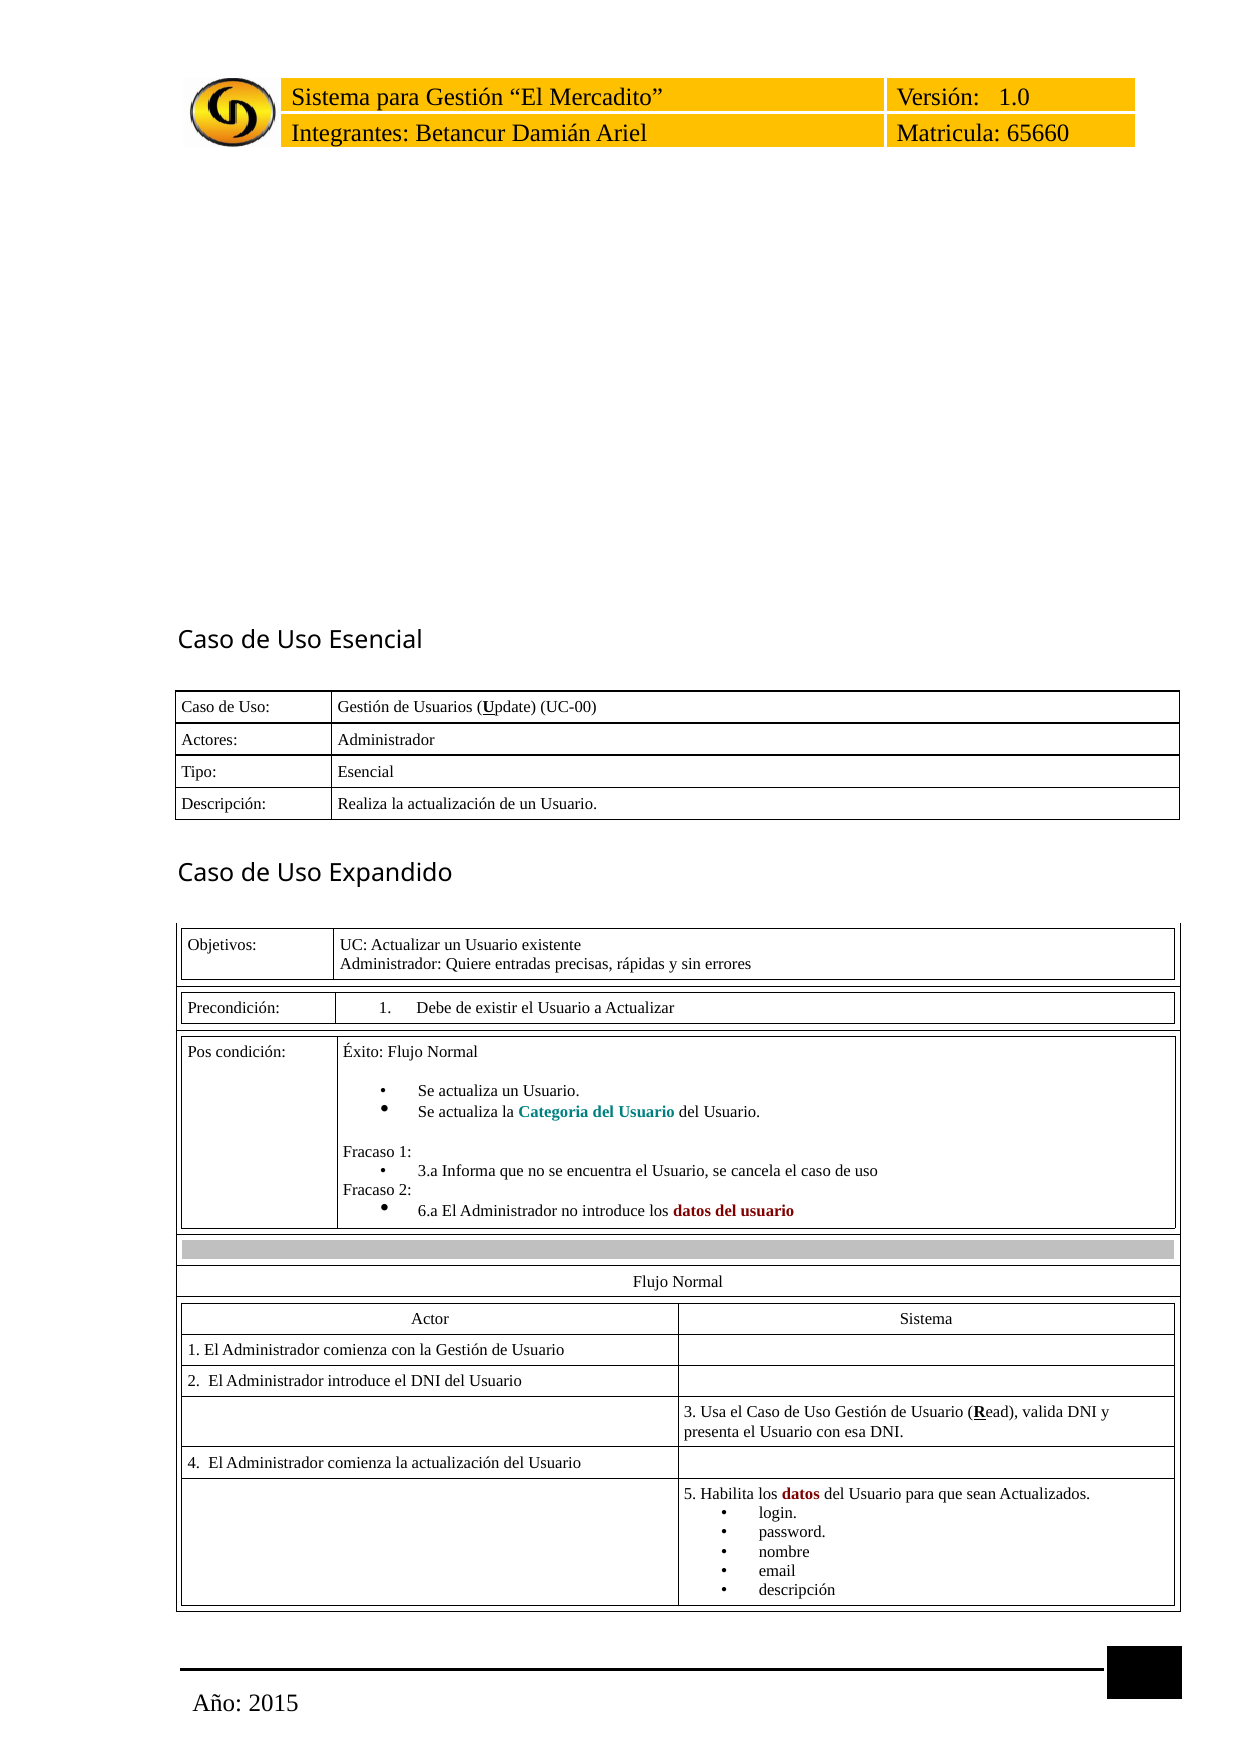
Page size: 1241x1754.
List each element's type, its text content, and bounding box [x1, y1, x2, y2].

table_cell Actores: [176, 724, 331, 754]
table_cell 5. Habilita los datos del Usuario para que sean Actualizados. login. password. nombre email descripción [679, 1479, 1174, 1605]
table_header Objetivos: [182, 929, 333, 979]
table_header Actor [182, 1304, 678, 1334]
table_header Sistema [679, 1304, 1174, 1334]
table_cell 2. El Administrador introduce el DNI del Usuario [182, 1366, 678, 1396]
table_cell Descripción: [176, 788, 331, 819]
table_cell Flujo Normal [177, 1266, 1180, 1296]
table_cell 1. El Administrador comienza con la Gestión de Usuario [182, 1335, 678, 1365]
table_cell [177, 1031, 1180, 1234]
text Caso de Uso Expandido [177, 854, 1152, 888]
table_cell Realiza la actualización de un Usuario. [332, 788, 1179, 819]
table_cell 3. Usa el Caso de Uso Gestión de Usuario (Read), valida DNI y presenta el Usuario con esa DNI. [679, 1397, 1174, 1446]
table_cell [177, 987, 1180, 1029]
table_cell [182, 1397, 678, 1446]
table_cell [679, 1335, 1174, 1365]
table_header [177, 923, 1180, 986]
table_cell [679, 1447, 1174, 1477]
table_header Debe de existir el Usuario a Actualizar [336, 993, 1174, 1023]
table_header UC: Actualizar un Usuario existente Administrador: Quiere entradas precisas, rápidas y sin errores [334, 929, 1174, 979]
text Caso de Uso Esencial [177, 622, 1152, 656]
table_header Caso de Uso: [176, 692, 331, 722]
table_header Gestión de Usuarios (Update) (UC-00) [332, 692, 1179, 722]
table_cell 4. El Administrador comienza la actualización del Usuario [182, 1447, 678, 1477]
table_cell Tipo: [176, 756, 331, 786]
table_header Pos condición: [182, 1037, 337, 1228]
table_cell [679, 1366, 1174, 1396]
table_cell [177, 1235, 1180, 1265]
table_cell [182, 1479, 678, 1605]
table_cell Esencial [332, 756, 1179, 786]
table_cell [177, 1297, 1180, 1611]
table_header Éxito: Flujo Normal Se actualiza un Usuario. Se actualiza la Categoria del Usuario del Usuario. Fracaso 1: 3.a Informa que no se encuentra el Usuario, se cancela el caso de uso Fracaso 2: 6.a El Administrador no introduce los datos del usuario [338, 1037, 1175, 1228]
table_header Precondición: [182, 993, 335, 1023]
table_cell Administrador [332, 724, 1179, 754]
